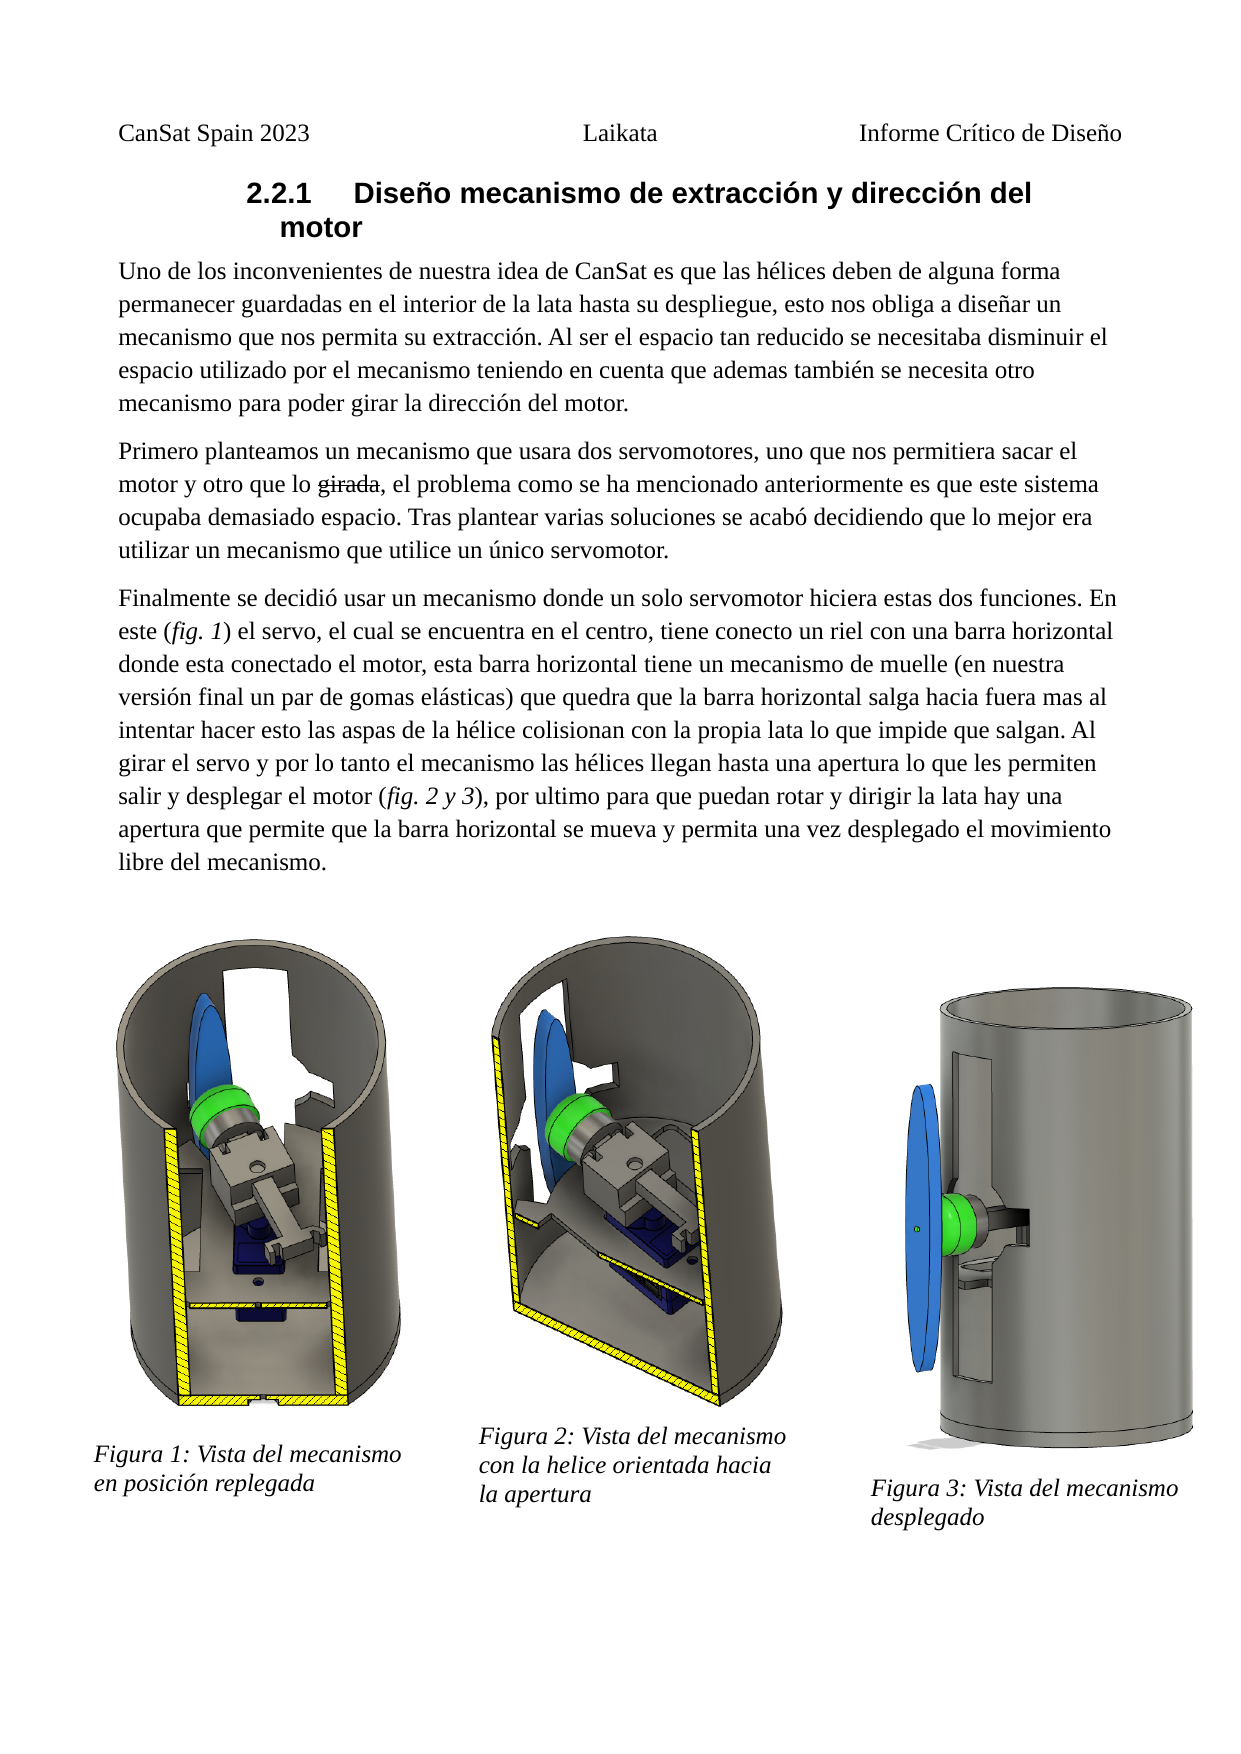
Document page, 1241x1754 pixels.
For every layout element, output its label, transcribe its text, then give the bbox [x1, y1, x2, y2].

text Figura 1: Vista del mecanismo en posición replegada [94, 1440, 426, 1497]
text Figura 2: Vista del mecanismo con la helice orientada hacia la apertura [478, 1422, 789, 1507]
picture [870, 938, 1226, 1474]
text Primero planteamos un mecanismo que usara dos servomotores, uno que nos permitiera sacar el motor y otro que lo girada, el problema como se ha mencionado anteriormente es que este sistema ocupaba demasiado espacio. Tras plantear varias soluciones se acabó decidiendo que lo mejor era utilizar un mecanismo que utilice un único servomotor. [118, 436, 1122, 564]
picture [478, 931, 790, 1422]
text Uno de los inconvenientes de nuestra idea de CanSat es que las hélices deben de alguna forma permanecer guardadas en el interior de la lata hasta su despliegue, esto nos obliga a diseñar un mecanismo que nos permita su extracción. Al ser el espacio tan reducido se necesitaba disminuir el espacio utilizado por el mecanismo teniendo en cuenta que ademas también se necesita otro mecanismo para poder girar la dirección del motor. [118, 256, 1122, 417]
text Figura 3: Vista del mecanismo desplegado [871, 1474, 1226, 1531]
picture [93, 927, 427, 1440]
subtitle Diseño mecanismo de extracción y dirección del motor [238, 176, 1122, 244]
text Finalmente se decidió usar un mecanismo donde un solo servomotor hiciera estas dos funciones. En este (fig. 1) el servo, el cual se encuentra en el centro, tiene conecto un riel con una barra horizontal donde esta conectado el motor, esta barra horizontal tiene un mecanismo de muelle (en nuestra versión final un par de gomas elásticas) que quedra que la barra horizontal salga hacia fuera mas al intentar hacer esto las aspas de la hélice colisionan con la propia lata lo que impide que salgan. Al girar el servo y por lo tanto el mecanismo las hélices llegan hasta una apertura lo que les permiten salir y desplegar el motor (fig. 2 y 3), por ultimo para que puedan rotar y dirigir la lata hay una apertura que permite que la barra horizontal se mueva y permita una vez desplegado el movimiento libre del mecanismo. [118, 583, 1122, 876]
